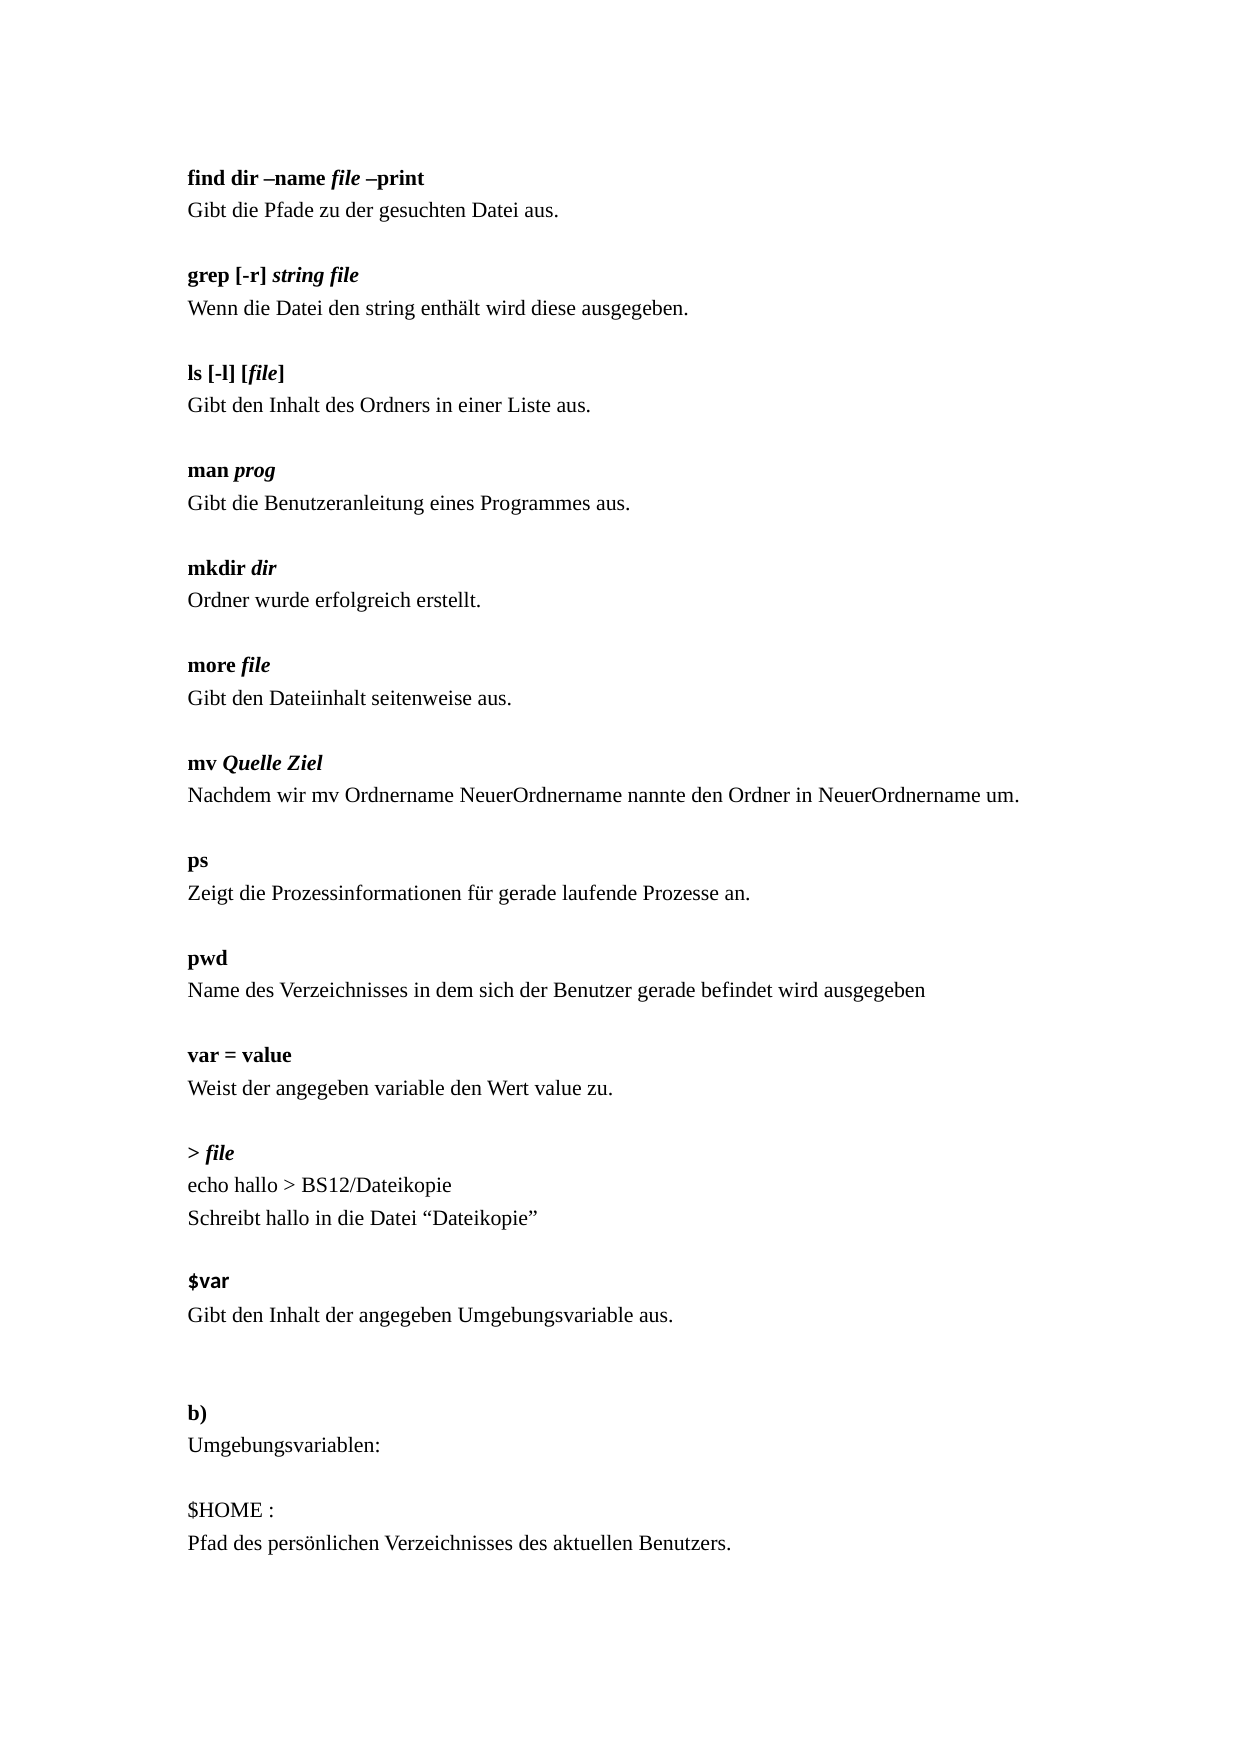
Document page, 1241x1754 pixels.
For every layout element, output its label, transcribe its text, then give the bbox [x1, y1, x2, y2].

text $var [187, 1267, 1053, 1299]
text > file [187, 1137, 1053, 1169]
text Pfad des persönlichen Verzeichnisses des aktuellen Benutzers. [187, 1527, 1053, 1559]
text Wenn die Datei den string enthält wird diese ausgegeben. [187, 292, 1053, 324]
text echo hallo > BS12/Dateikopie [187, 1169, 1053, 1202]
text Schreibt hallo in die Datei “Dateikopie” [187, 1202, 1053, 1234]
text Weist der angegeben variable den Wert value zu. [187, 1072, 1053, 1104]
text mv Quelle Ziel [187, 747, 1053, 779]
text pwd [187, 942, 1053, 974]
text mkdir dir [187, 552, 1053, 584]
text Nachdem wir mv Ordnername NeuerOrdnername nannte den Ordner in NeuerOrdnername um. [187, 779, 1053, 812]
text grep [-r] string file [187, 259, 1053, 292]
text Gibt die Benutzeranleitung eines Programmes aus. [187, 487, 1053, 519]
text Gibt den Inhalt der angegeben Umgebungsvariable aus. [187, 1299, 1053, 1332]
text find dir –name file –print [187, 162, 1053, 194]
text more file [187, 649, 1053, 682]
text ls [-l] [file] [187, 357, 1053, 389]
text b) [187, 1397, 1053, 1429]
text Gibt den Dateiinhalt seitenweise aus. [187, 682, 1053, 714]
text man prog [187, 454, 1053, 487]
text ps [187, 844, 1053, 877]
text Gibt den Inhalt des Ordners in einer Liste aus. [187, 389, 1053, 422]
text Name des Verzeichnisses in dem sich der Benutzer gerade befindet wird ausgegeben [187, 974, 1053, 1007]
text Gibt die Pfade zu der gesuchten Datei aus. [187, 194, 1053, 227]
text Umgebungsvariablen: [187, 1429, 1053, 1462]
text $HOME : [187, 1494, 1053, 1527]
text var = value [187, 1039, 1053, 1072]
text Ordner wurde erfolgreich erstellt. [187, 584, 1053, 617]
text Zeigt die Prozessinformationen für gerade laufende Prozesse an. [187, 877, 1053, 909]
